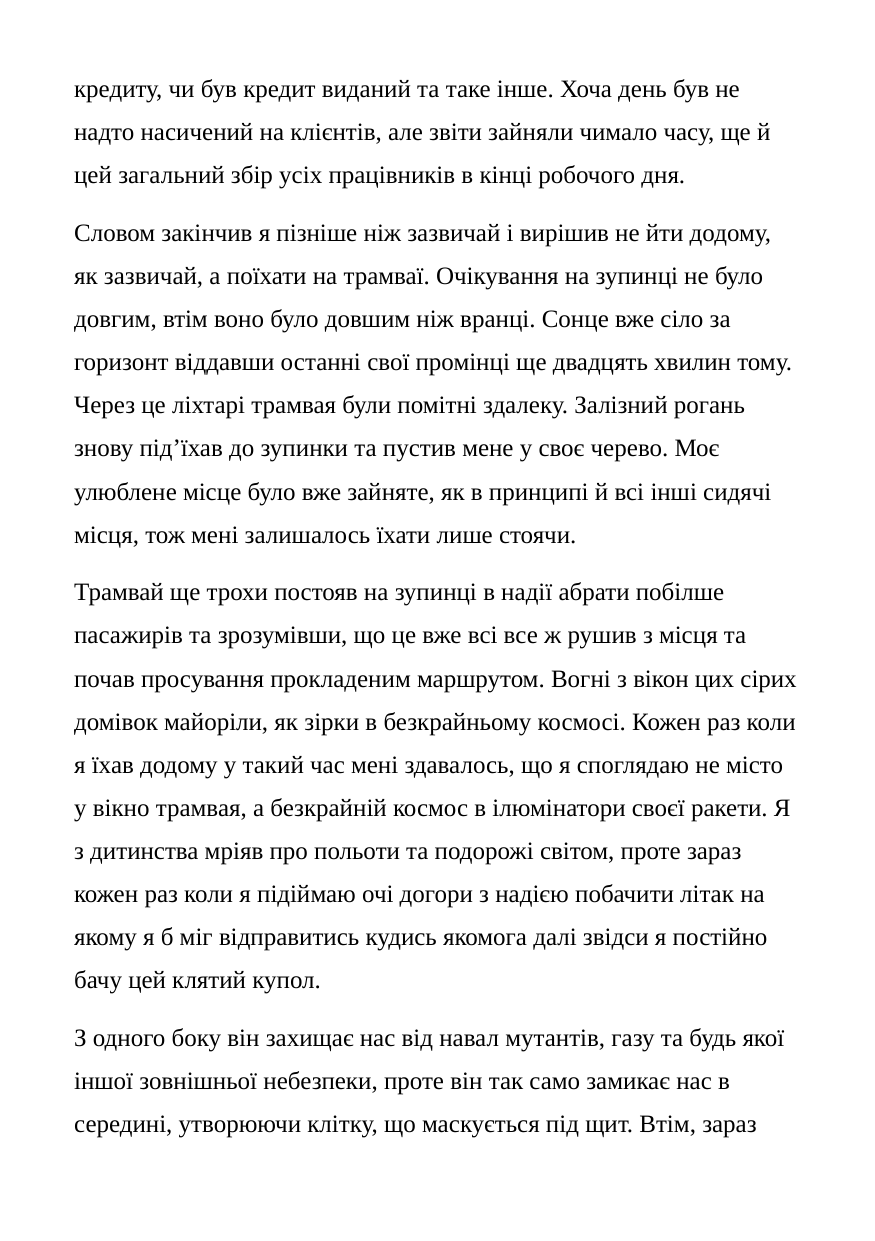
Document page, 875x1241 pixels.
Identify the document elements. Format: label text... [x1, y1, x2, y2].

text Словом закінчив я пізніше ніж зазвичай і вирішив не йти додому, як зазвичай, а поїхати на трамваї. Очікування на зупинці не було довгим, втім воно було довшим ніж вранці. Сонце вже сіло за горизонт віддавши останні свої промінці ще двадцять хвилин тому. Через це ліхтарі трамвая були помітні здалеку. Залізний рогань знову під’їхав до зупинки та пустив мене у своє черево. Моє улюблене місце було вже зайняте, як в принципі й всі інші сидячі місця, тож мені залишалось їхати лише стоячи. [74, 218, 800, 548]
text З одного боку він захищає нас від навал мутантів, газу та будь якої іншої зовнішньої небезпеки, проте він так само замикає нас в середині, утворюючи клітку, що маскується під щит. Втім, зараз [74, 1023, 800, 1138]
text кредиту, чи був кредит виданий та таке інше. Хоча день був не надто насичений на клієнтів, але звіти зайняли чимало часу, ще й цей загальний збір усіх працівників в кінці робочого дня. [74, 74, 800, 189]
text Трамвай ще трохи постояв на зупинці в надії абрати побілше пасажирів та зрозумівши, що це вже всі все ж рушив з місця та почав просування прокладеним маршрутом. Вогні з вікон цих сірих домівок майоріли, як зірки в безкрайньому космосі. Кожен раз коли я їхав додому у такий час мені здавалось, що я споглядаю не місто у вікно трамвая, а безкрайній космос в ілюмінатори своєї ракети. Я з дитинства мріяв про польоти та подорожі світом, проте зараз кожен раз коли я підіймаю очі догори з надією побачити літак на якому я б міг відправитись кудись якомога далі звідси я постійно бачу цей клятий купол. [74, 577, 800, 994]
